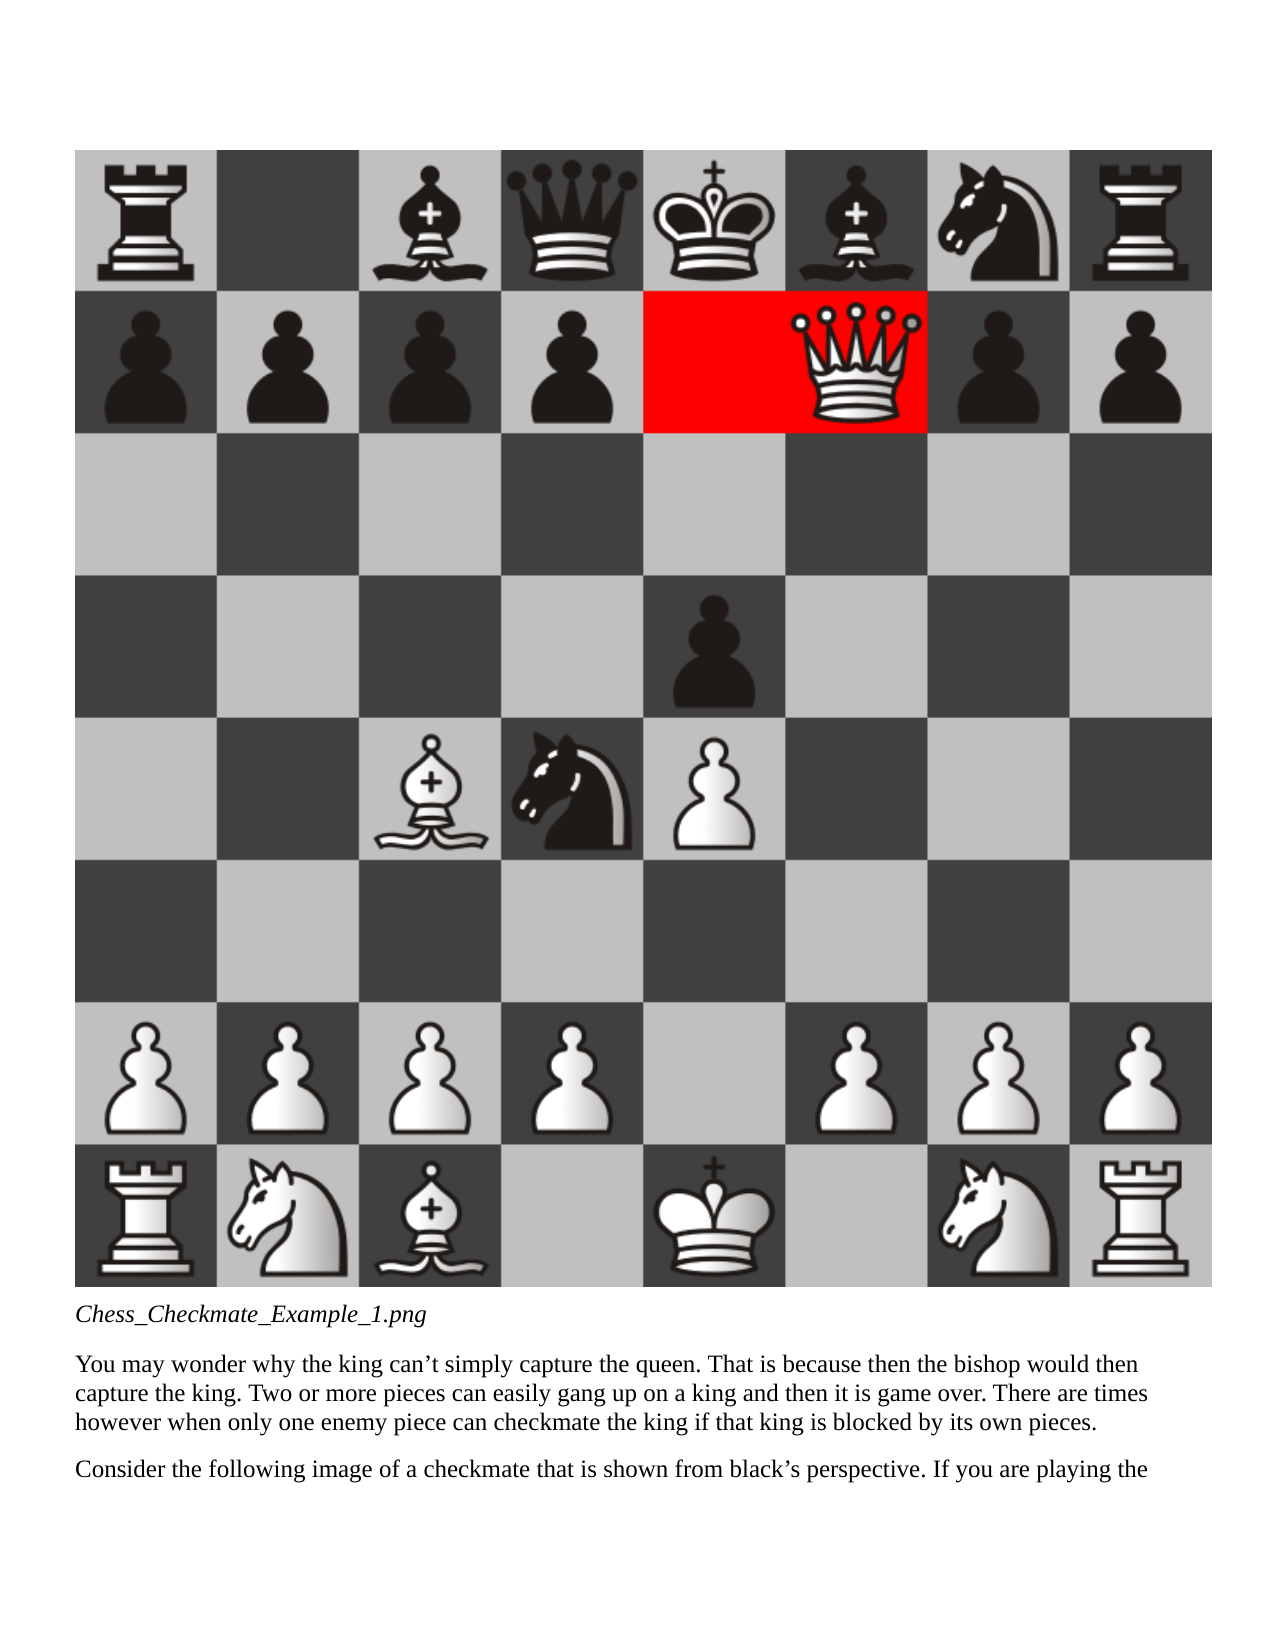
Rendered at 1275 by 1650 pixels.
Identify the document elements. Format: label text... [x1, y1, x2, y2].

text You may wonder why the king can’t simply capture the queen. That is because then the bishop would then capture the king. Two or more pieces can easily gang up on a king and then it is game over. There are times however when only one enemy piece can checkmate the king if that king is blocked by its own pieces. [75, 1349, 1200, 1436]
text Chess_Checkmate_Example_1.png [75, 1299, 1200, 1328]
picture [75, 150, 1212, 1287]
text Consider the following image of a checkmate that is shown from black’s perspective. If you are playing the [75, 1454, 1200, 1482]
